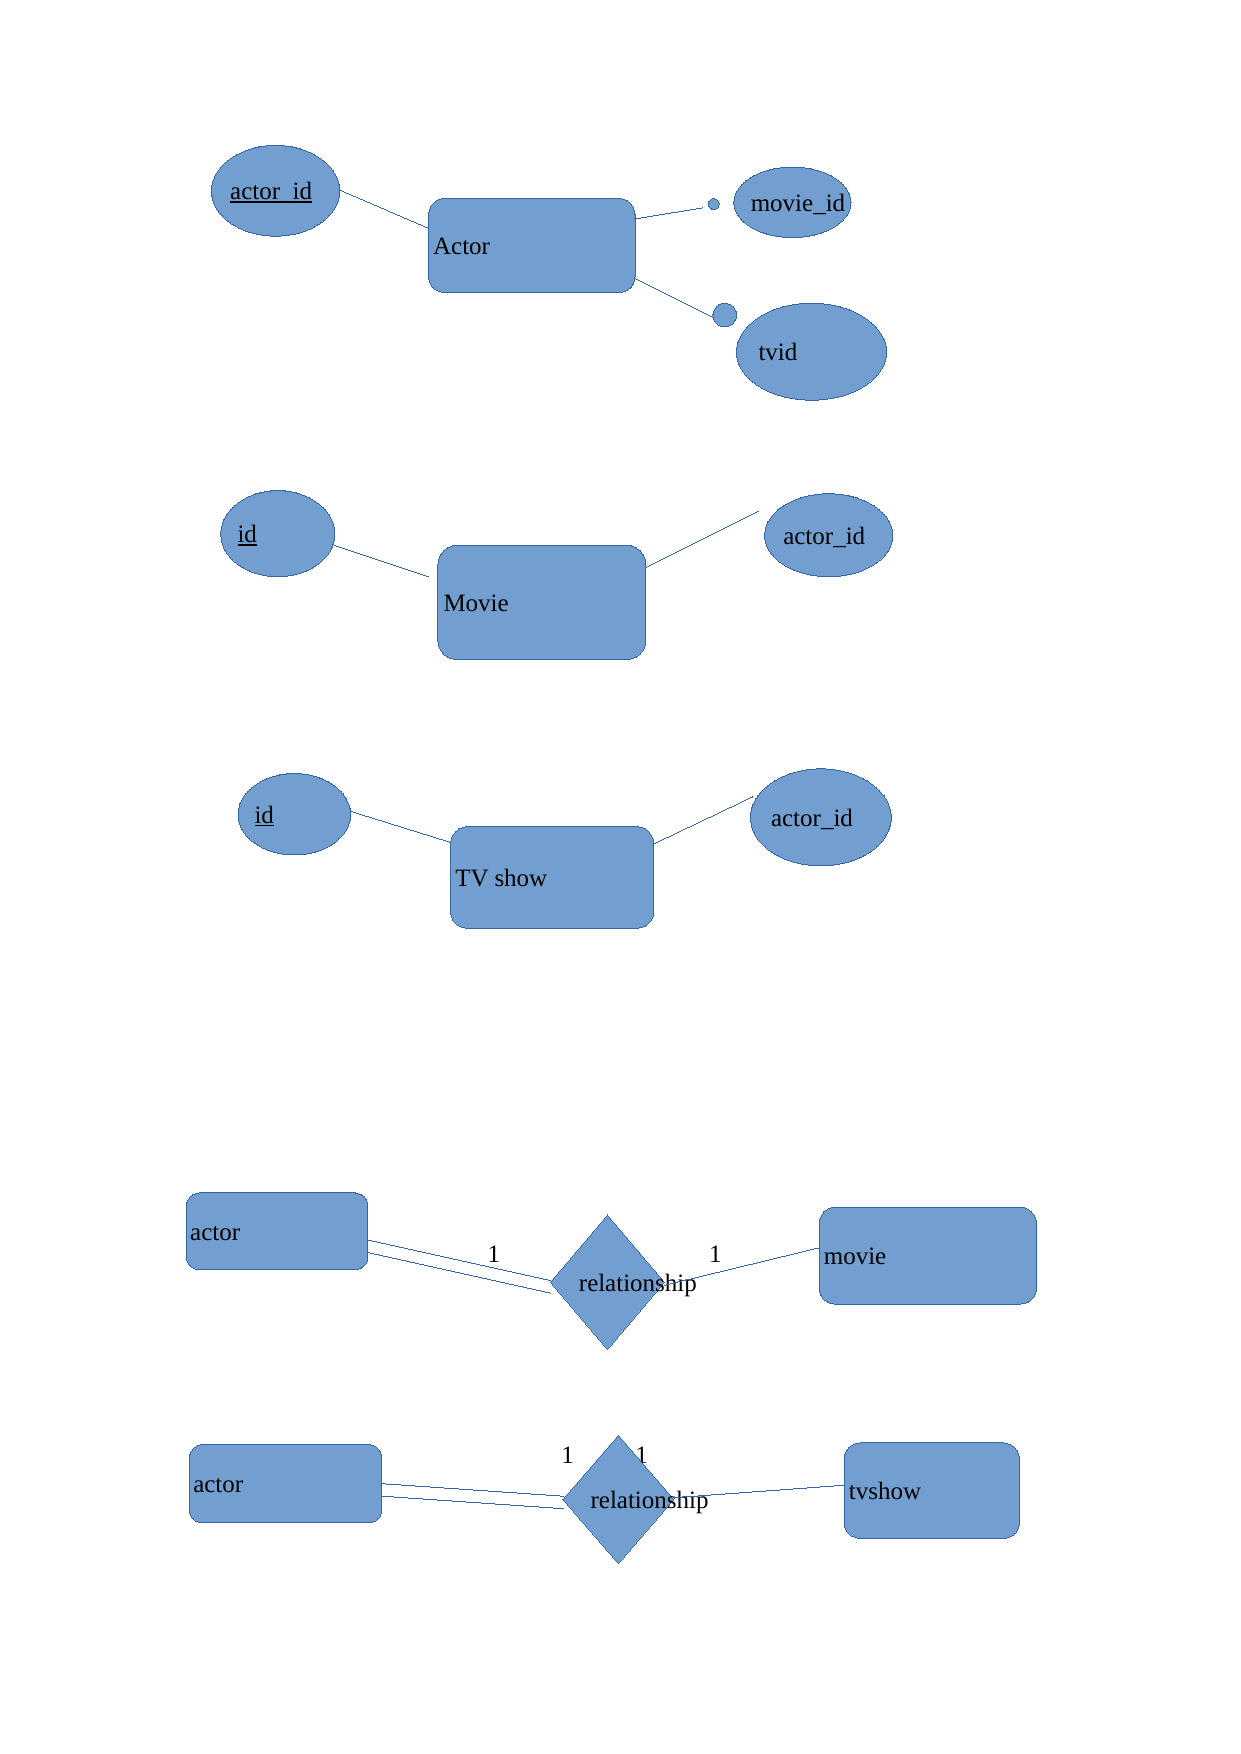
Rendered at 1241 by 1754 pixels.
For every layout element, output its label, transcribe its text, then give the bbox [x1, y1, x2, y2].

text [1037, 1239, 1122, 1268]
text 1 [629, 1239, 819, 1268]
text 1 [625, 1441, 1122, 1469]
text [118, 1239, 191, 1268]
text 1 [118, 1441, 612, 1469]
text 1 [363, 1239, 586, 1268]
